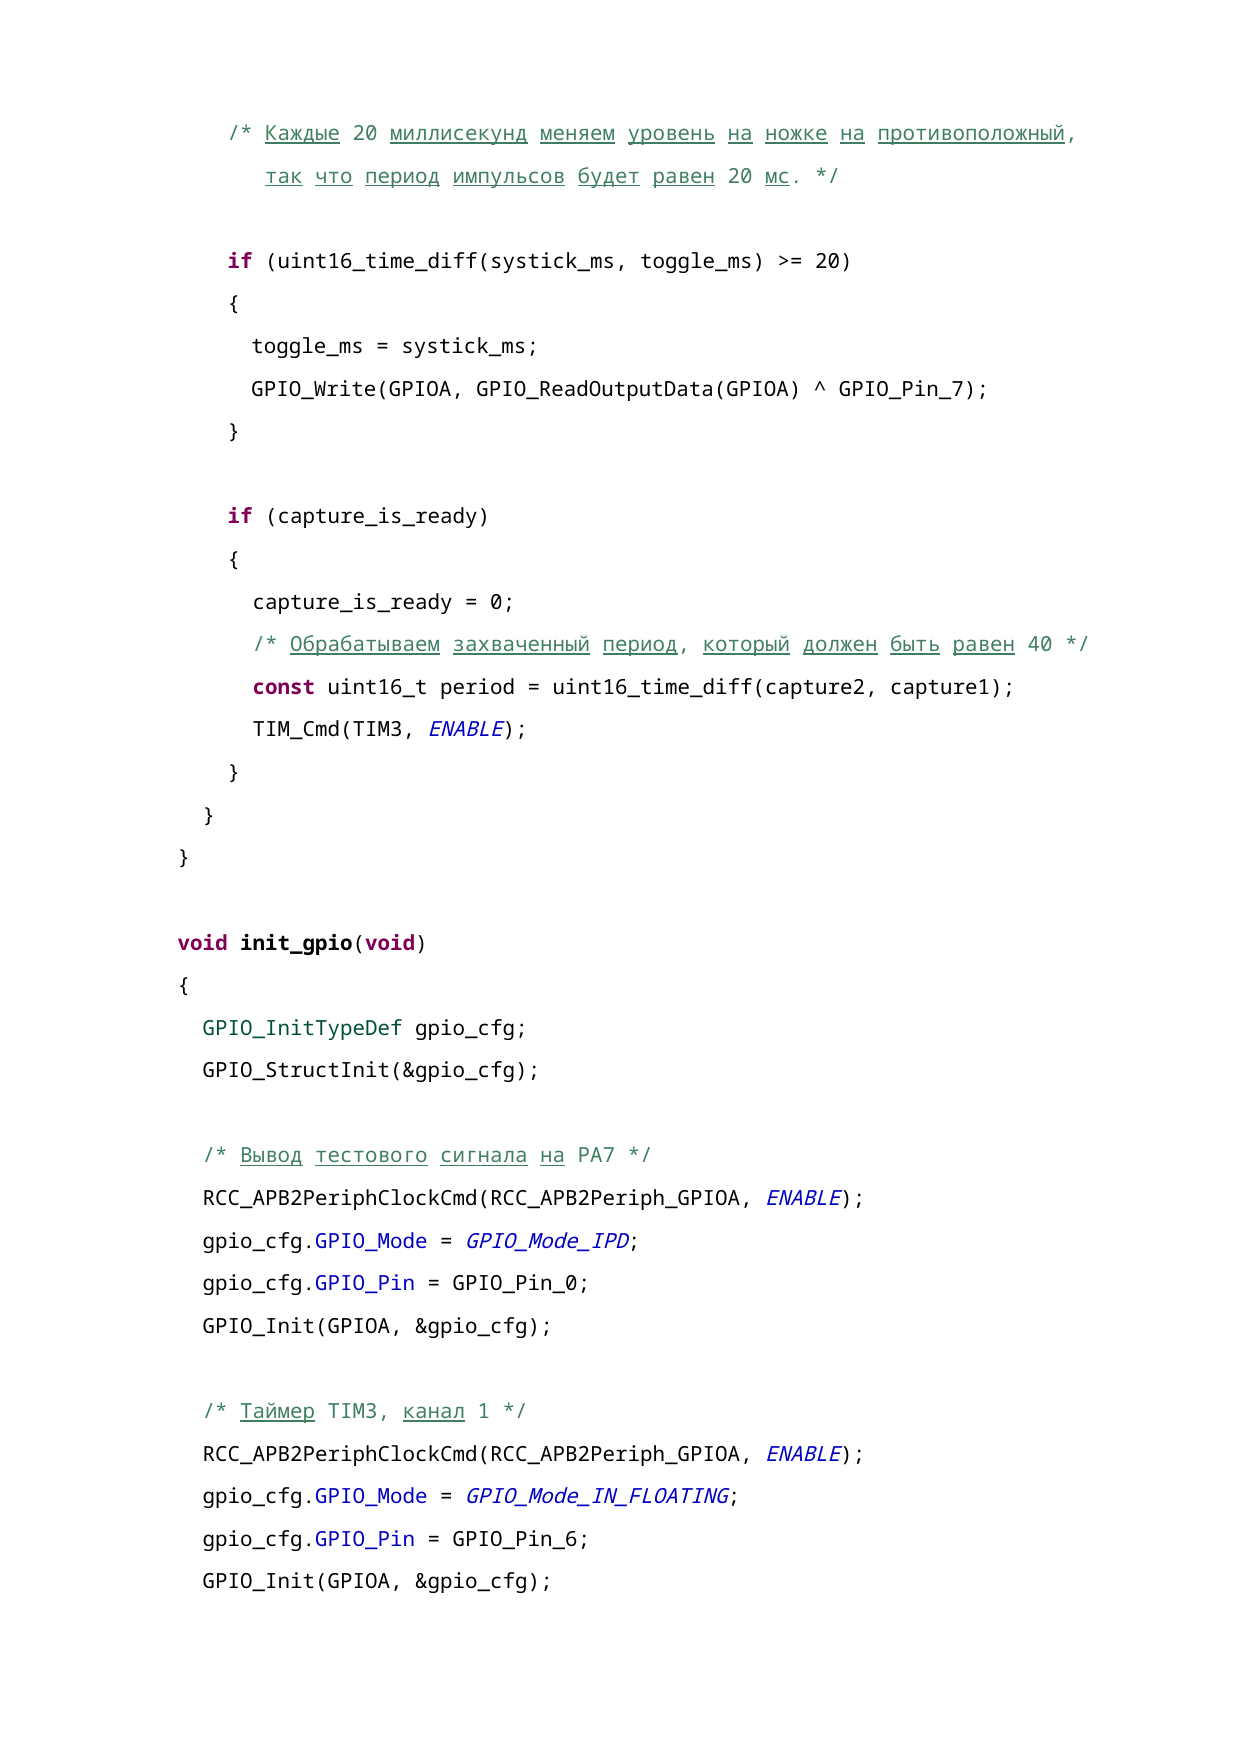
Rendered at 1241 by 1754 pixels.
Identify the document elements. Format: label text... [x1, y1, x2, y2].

text так что период импульсов будет равен 20 мс. */ [177, 161, 1152, 189]
text RCC_APB2PeriphClockCmd(RCC_APB2Periph_GPIOA, ENABLE); [177, 1439, 1152, 1467]
text { [177, 288, 1152, 317]
text GPIO_InitTypeDef gpio_cfg; [177, 1013, 1152, 1041]
text /* Каждые 20 миллисекунд меняем уровень на ножке на противоположный, [177, 118, 1152, 147]
text void init_gpio(void) [177, 928, 1152, 956]
text } [177, 842, 1152, 871]
text { [177, 544, 1152, 573]
text if (uint16_time_diff(systick_ms, toggle_ms) >= 20) [177, 246, 1152, 274]
text gpio_cfg.GPIO_Mode = GPIO_Mode_IN_FLOATING; [177, 1481, 1152, 1510]
text } [177, 800, 1152, 828]
text TIM_Cmd(TIM3, ENABLE); [177, 714, 1152, 743]
text } [177, 757, 1152, 786]
text capture_is_ready = 0; [177, 587, 1152, 615]
text RCC_APB2PeriphClockCmd(RCC_APB2Periph_GPIOA, ENABLE); [177, 1183, 1152, 1212]
text const uint16_t period = uint16_time_diff(capture2, capture1); [177, 672, 1152, 700]
text { [177, 970, 1152, 999]
text gpio_cfg.GPIO_Mode = GPIO_Mode_IPD; [177, 1226, 1152, 1254]
text /* Обрабатываем захваченный период, который должен быть равен 40 */ [177, 629, 1152, 658]
text GPIO_StructInit(&gpio_cfg); [177, 1055, 1152, 1084]
text toggle_ms = systick_ms; [177, 331, 1152, 359]
text } [177, 416, 1152, 445]
text gpio_cfg.GPIO_Pin = GPIO_Pin_6; [177, 1524, 1152, 1552]
text /* Вывод тестового сигнала на PA7 */ [177, 1141, 1152, 1169]
text GPIO_Init(GPIOA, &gpio_cfg); [177, 1567, 1152, 1595]
text GPIO_Write(GPIOA, GPIO_ReadOutputData(GPIOA) ^ GPIO_Pin_7); [177, 374, 1152, 402]
text if (capture_is_ready) [177, 502, 1152, 530]
text /* Таймер TIM3, канал 1 */ [177, 1396, 1152, 1425]
text GPIO_Init(GPIOA, &gpio_cfg); [177, 1311, 1152, 1339]
text gpio_cfg.GPIO_Pin = GPIO_Pin_0; [177, 1268, 1152, 1297]
